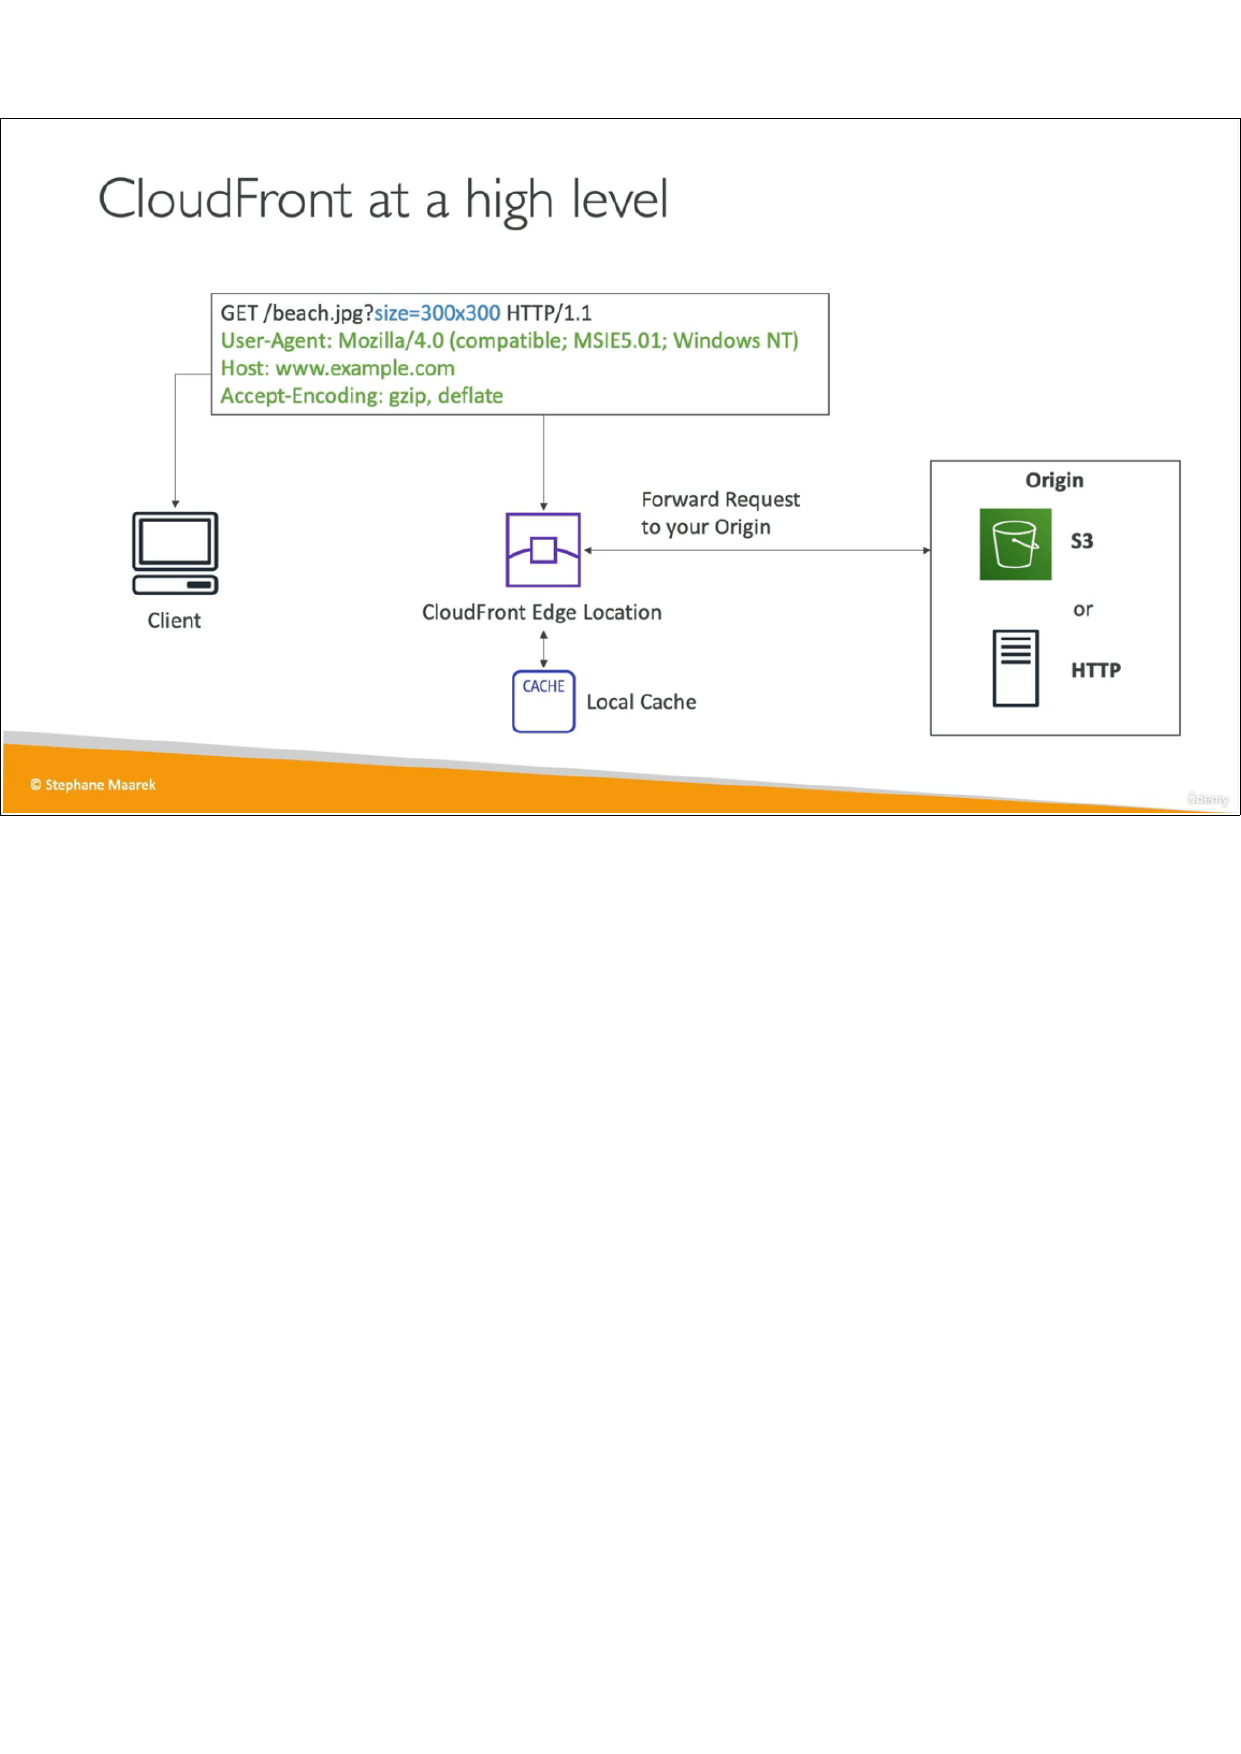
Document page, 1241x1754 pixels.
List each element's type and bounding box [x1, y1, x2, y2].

picture [3, 121, 1238, 813]
